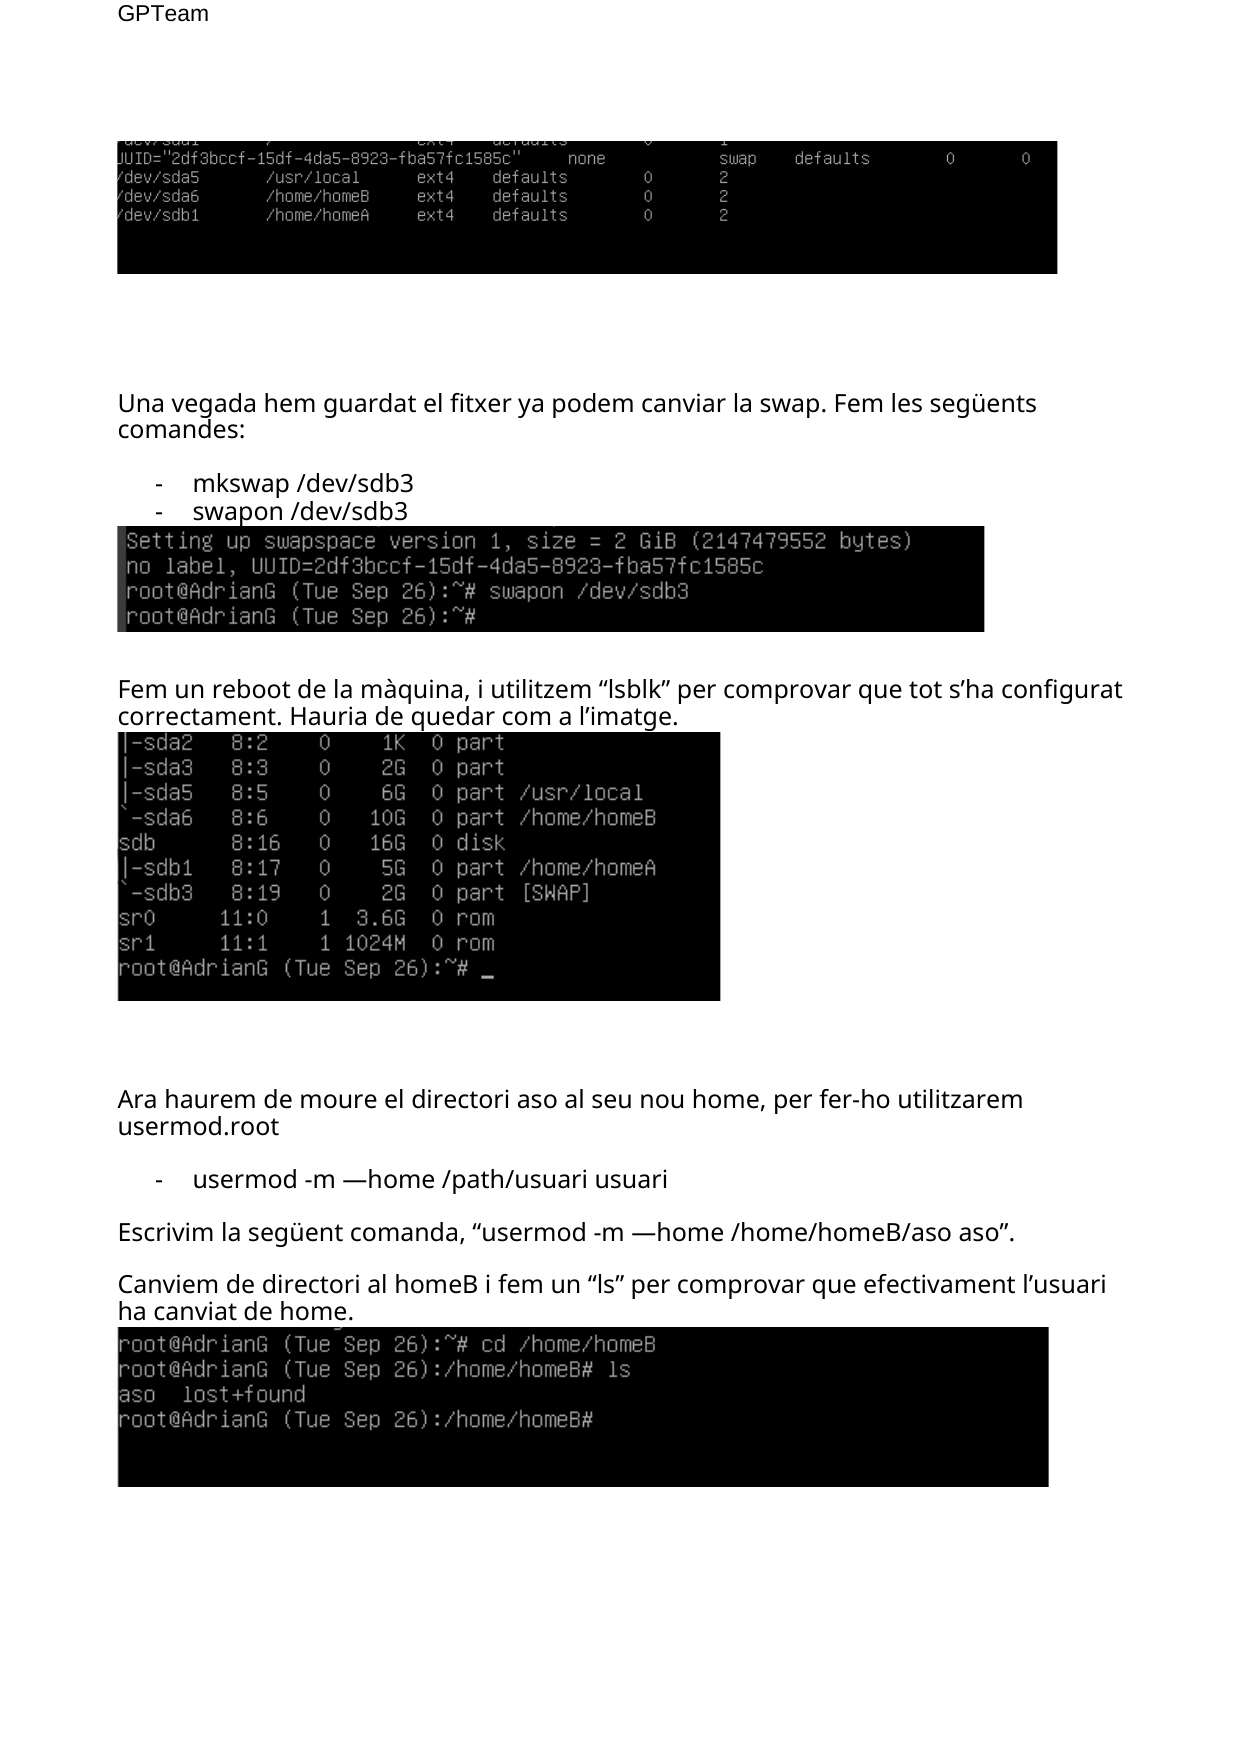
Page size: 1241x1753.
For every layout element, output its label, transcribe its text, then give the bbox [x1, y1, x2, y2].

picture [117, 526, 985, 632]
picture [117, 1327, 1049, 1487]
text Fem un reboot de la màquina, i utilitzem “lsblk” per comprovar que tot s’ha configurat correctament. Hauria de quedar com a l’imatge. [117, 676, 1128, 732]
list swapon /dev/sdb3 [155, 498, 1128, 526]
picture [117, 141, 1058, 274]
text Ara haurem de moure el directori aso al seu nou home, per fer-ho utilitzarem usermod.root [117, 1086, 1128, 1142]
text Escrivim la següent comanda, “usermod -m —home /home/homeB/aso aso”. [117, 1219, 1128, 1247]
list mkswap /dev/sdb3 [155, 471, 1128, 498]
text Canviem de directori al homeB i fem un “ls” per comprovar que efectivament l’usuari ha canviat de home. [117, 1271, 1128, 1327]
picture [117, 732, 721, 1001]
list usermod -m —home /path/usuari usuari [155, 1167, 1128, 1194]
text Una vegada hem guardat el fitxer ya podem canviar la swap. Fem les següents comandes: [117, 390, 1128, 446]
